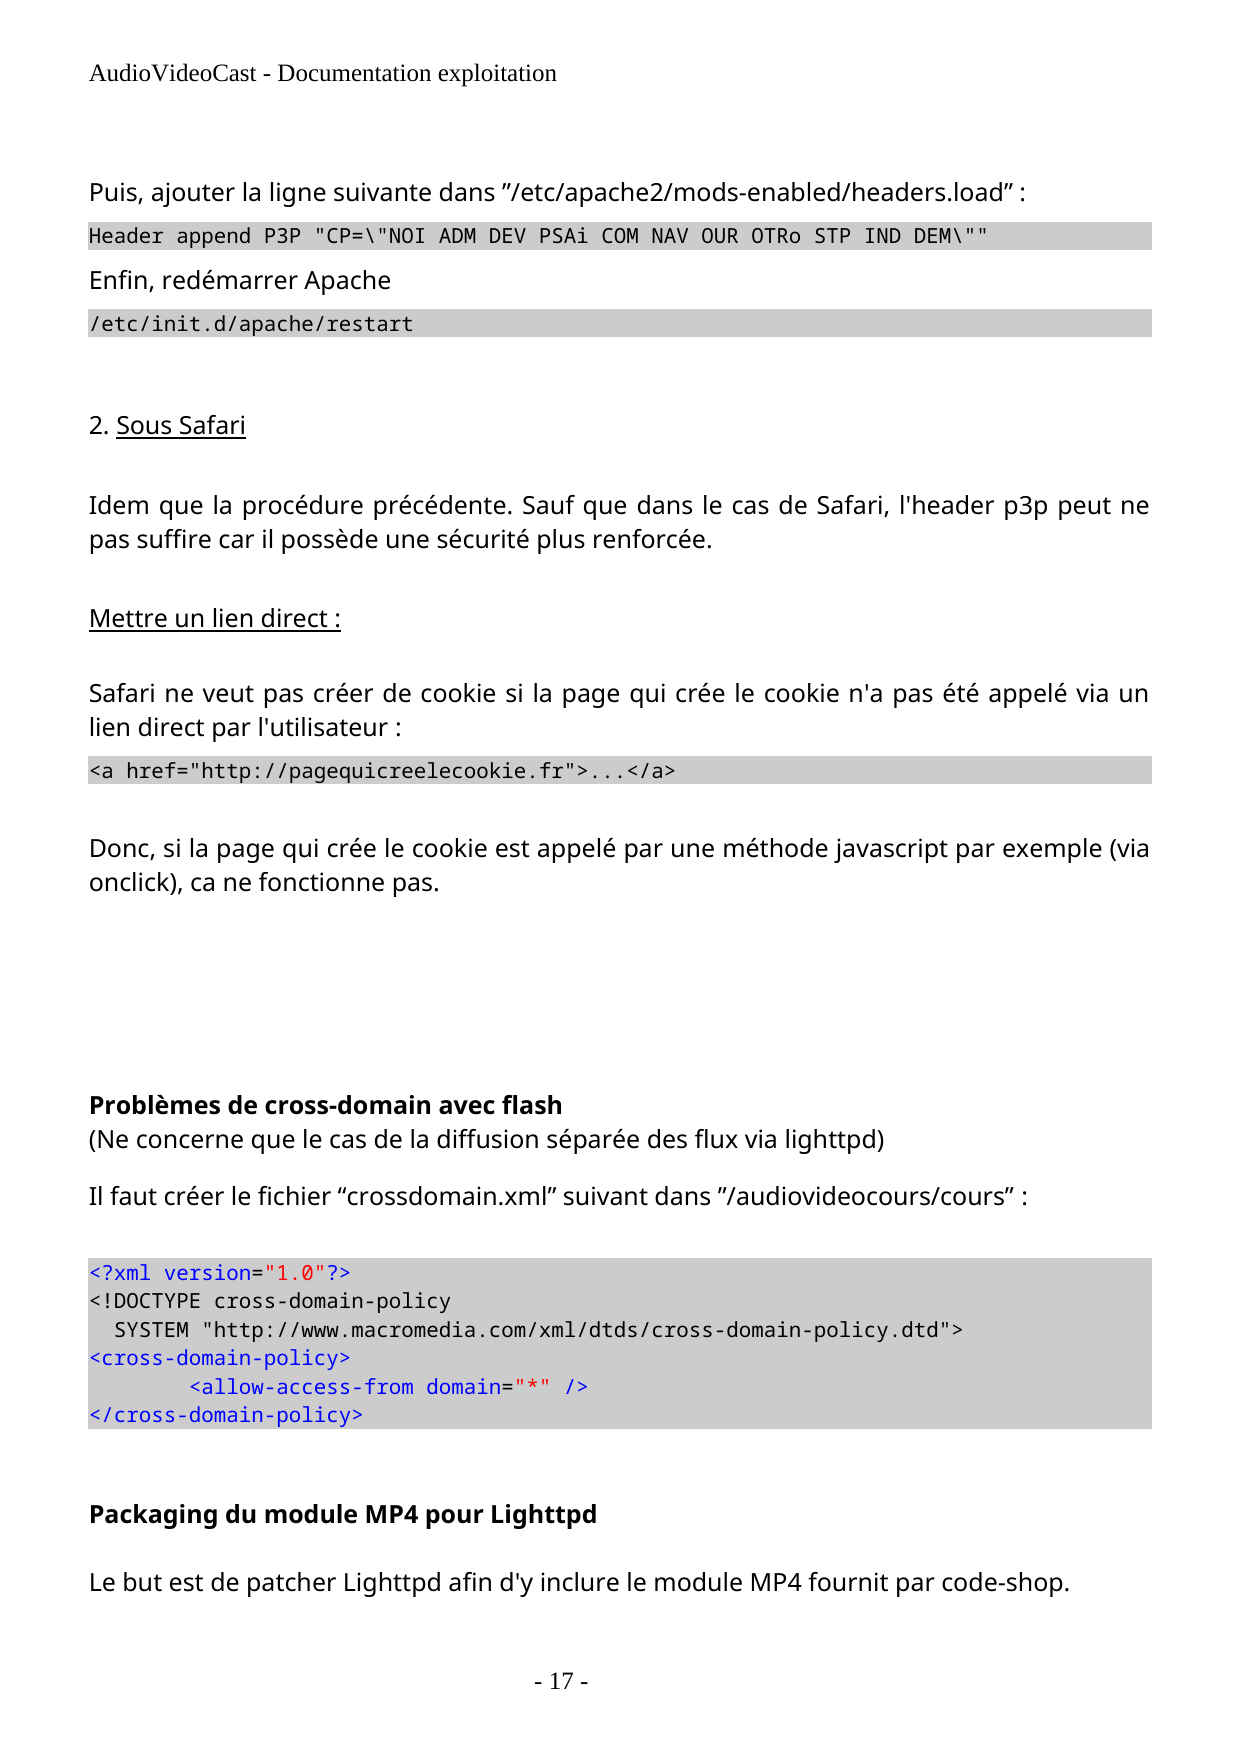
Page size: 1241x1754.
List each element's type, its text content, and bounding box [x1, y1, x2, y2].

text <cross-domain-policy> [88, 1343, 1152, 1372]
text /etc/init.d/apache/restart [88, 309, 1152, 337]
text <!DOCTYPE cross-domain-policy [88, 1287, 1152, 1315]
text SYSTEM "http://www.macromedia.com/xml/dtds/cross-domain-policy.dtd"> [88, 1315, 1152, 1343]
text (Ne concerne que le cas de la diffusion séparée des flux via lighttpd) [88, 1122, 1152, 1156]
text Donc, si la page qui crée le cookie est appelé par une méthode javascript par exemple (via onclick), ca ne fonctionne pas. [88, 797, 1152, 899]
text Enfin, redémarrer Apache [88, 262, 1152, 297]
text Mettre un lien direct : [88, 601, 1152, 635]
text <a href="http://pagequicreelecookie.fr">...</a> [88, 756, 1152, 784]
text <allow-access-from domain="*" /> [88, 1372, 1152, 1400]
text Puis, ajouter la ligne suivante dans ”/etc/apache2/mods-enabled/headers.load” : [88, 175, 1152, 209]
text Il faut créer le fichier “crossdomain.xml” suivant dans ”/audiovideocours/cours” : [88, 1179, 1152, 1213]
text Packaging du module MP4 pour Lighttpd [88, 1497, 1152, 1531]
text Safari ne veut pas créer de cookie si la page qui crée le cookie n'a pas été appelé via un lien direct par l'utilisateur : [88, 675, 1152, 743]
text 2. Sous Safari [88, 408, 1152, 442]
text Le but est de patcher Lighttpd afin d'y inclure le module MP4 fournit par code-shop. [88, 1565, 1152, 1599]
text Problèmes de cross-domain avec flash [88, 1088, 1152, 1122]
text <?xml version="1.0"?> [88, 1258, 1152, 1287]
text Header append P3P "CP=\"NOI ADM DEV PSAi COM NAV OUR OTRo STP IND DEM\"" [88, 222, 1152, 250]
text Idem que la procédure précédente. Sauf que dans le cas de Safari, l'header p3p peut ne pas suffire car il possède une sécurité plus renforcée. [88, 487, 1152, 556]
text </cross-domain-policy> [88, 1400, 1152, 1429]
